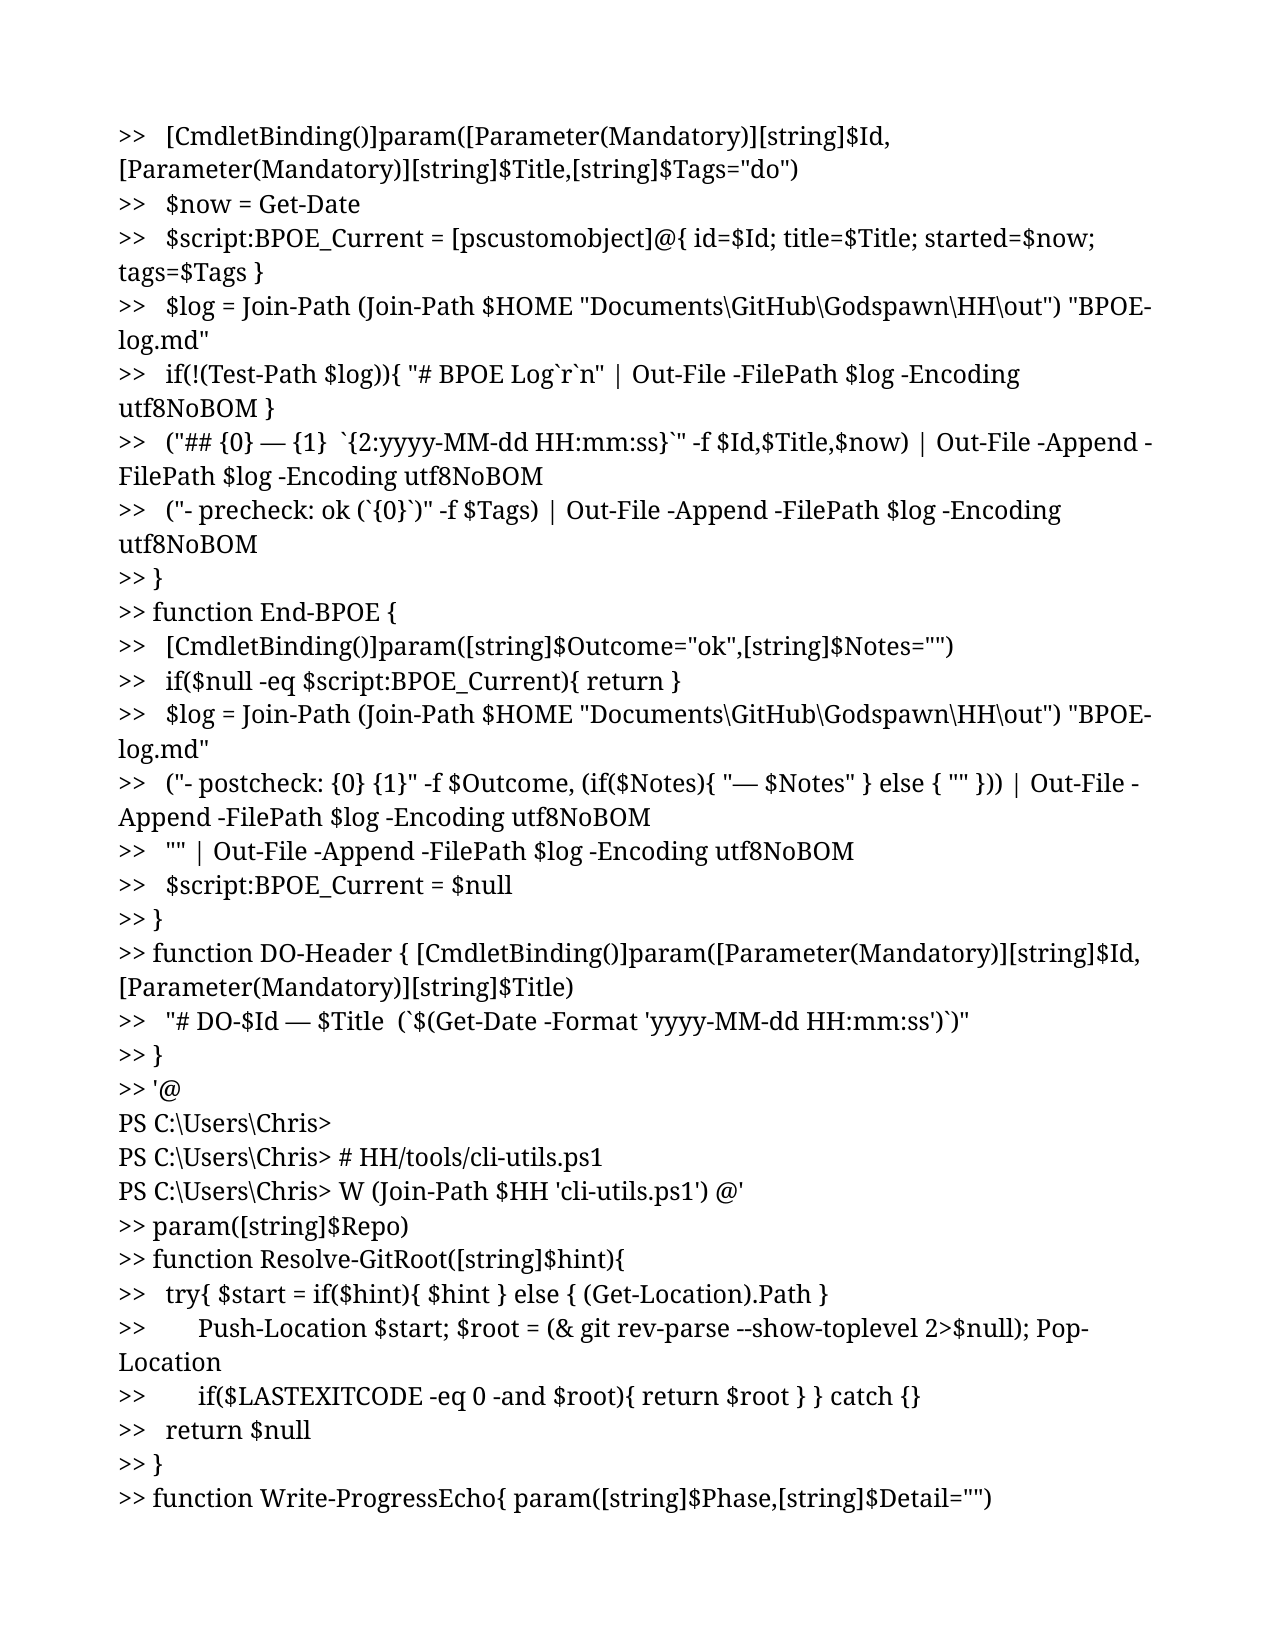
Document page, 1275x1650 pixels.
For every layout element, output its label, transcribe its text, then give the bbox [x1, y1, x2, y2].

text >> } [118, 1038, 1157, 1072]
text >> ("- postcheck: {0} {1}" -f $Outcome, (if($Notes){ "— $Notes" } else { "" })) | Out-File -Append -FilePath $log -Encoding utf8NoBOM [118, 765, 1157, 833]
text >> "# DO-$Id — $Title (`$(Get-Date -Format 'yyyy-MM-dd HH:mm:ss')`)" [118, 1004, 1157, 1038]
text >> function DO-Header { [CmdletBinding()]param([Parameter(Mandatory)][string]$Id,[Parameter(Mandatory)][string]$Title) [118, 936, 1157, 1004]
text >> function End-BPOE { [118, 595, 1157, 629]
text >> $now = Get-Date [118, 186, 1157, 220]
text >> $script:BPOE_Current = $null [118, 867, 1157, 902]
text PS C:\Users\Chris> W (Join-Path $HH 'cli-utils.ps1') @' [118, 1174, 1157, 1208]
text >> "" | Out-File -Append -FilePath $log -Encoding utf8NoBOM [118, 833, 1157, 867]
text >> $script:BPOE_Current = [pscustomobject]@{ id=$Id; title=$Title; started=$now; tags=$Tags } [118, 220, 1157, 288]
text >> $log = Join-Path (Join-Path $HOME "Documents\GitHub\Godspawn\HH\out") "BPOE-log.md" [118, 697, 1157, 765]
text PS C:\Users\Chris> [118, 1106, 1157, 1140]
text >> ("- precheck: ok (`{0}`)" -f $Tags) | Out-File -Append -FilePath $log -Encoding utf8NoBOM [118, 493, 1157, 561]
text >> Push-Location $start; $root = (& git rev-parse --show-toplevel 2>$null); Pop-Location [118, 1310, 1157, 1378]
text >> } [118, 902, 1157, 936]
text >> if(!(Test-Path $log)){ "# BPOE Log`r`n" | Out-File -FilePath $log -Encoding utf8NoBOM } [118, 357, 1157, 425]
text >> } [118, 1447, 1157, 1481]
text >> function Write-ProgressEcho{ param([string]$Phase,[string]$Detail="") [118, 1481, 1157, 1515]
text >> function Resolve-GitRoot([string]$hint){ [118, 1242, 1157, 1276]
text >> } [118, 561, 1157, 595]
text >> $log = Join-Path (Join-Path $HOME "Documents\GitHub\Godspawn\HH\out") "BPOE-log.md" [118, 288, 1157, 357]
text >> '@ [118, 1072, 1157, 1106]
text >> if($null -eq $script:BPOE_Current){ return } [118, 663, 1157, 697]
text >> param([string]$Repo) [118, 1208, 1157, 1242]
text >> return $null [118, 1412, 1157, 1447]
text >> ("## {0} — {1} `{2:yyyy-MM-dd HH:mm:ss}`" -f $Id,$Title,$now) | Out-File -Append -FilePath $log -Encoding utf8NoBOM [118, 425, 1157, 493]
text >> if($LASTEXITCODE -eq 0 -and $root){ return $root } } catch {} [118, 1378, 1157, 1412]
text >> [CmdletBinding()]param([string]$Outcome="ok",[string]$Notes="") [118, 629, 1157, 663]
text >> [CmdletBinding()]param([Parameter(Mandatory)][string]$Id,[Parameter(Mandatory)][string]$Title,[string]$Tags="do") [118, 118, 1157, 186]
text >> try{ $start = if($hint){ $hint } else { (Get-Location).Path } [118, 1276, 1157, 1310]
text PS C:\Users\Chris> # HH/tools/cli-utils.ps1 [118, 1140, 1157, 1174]
